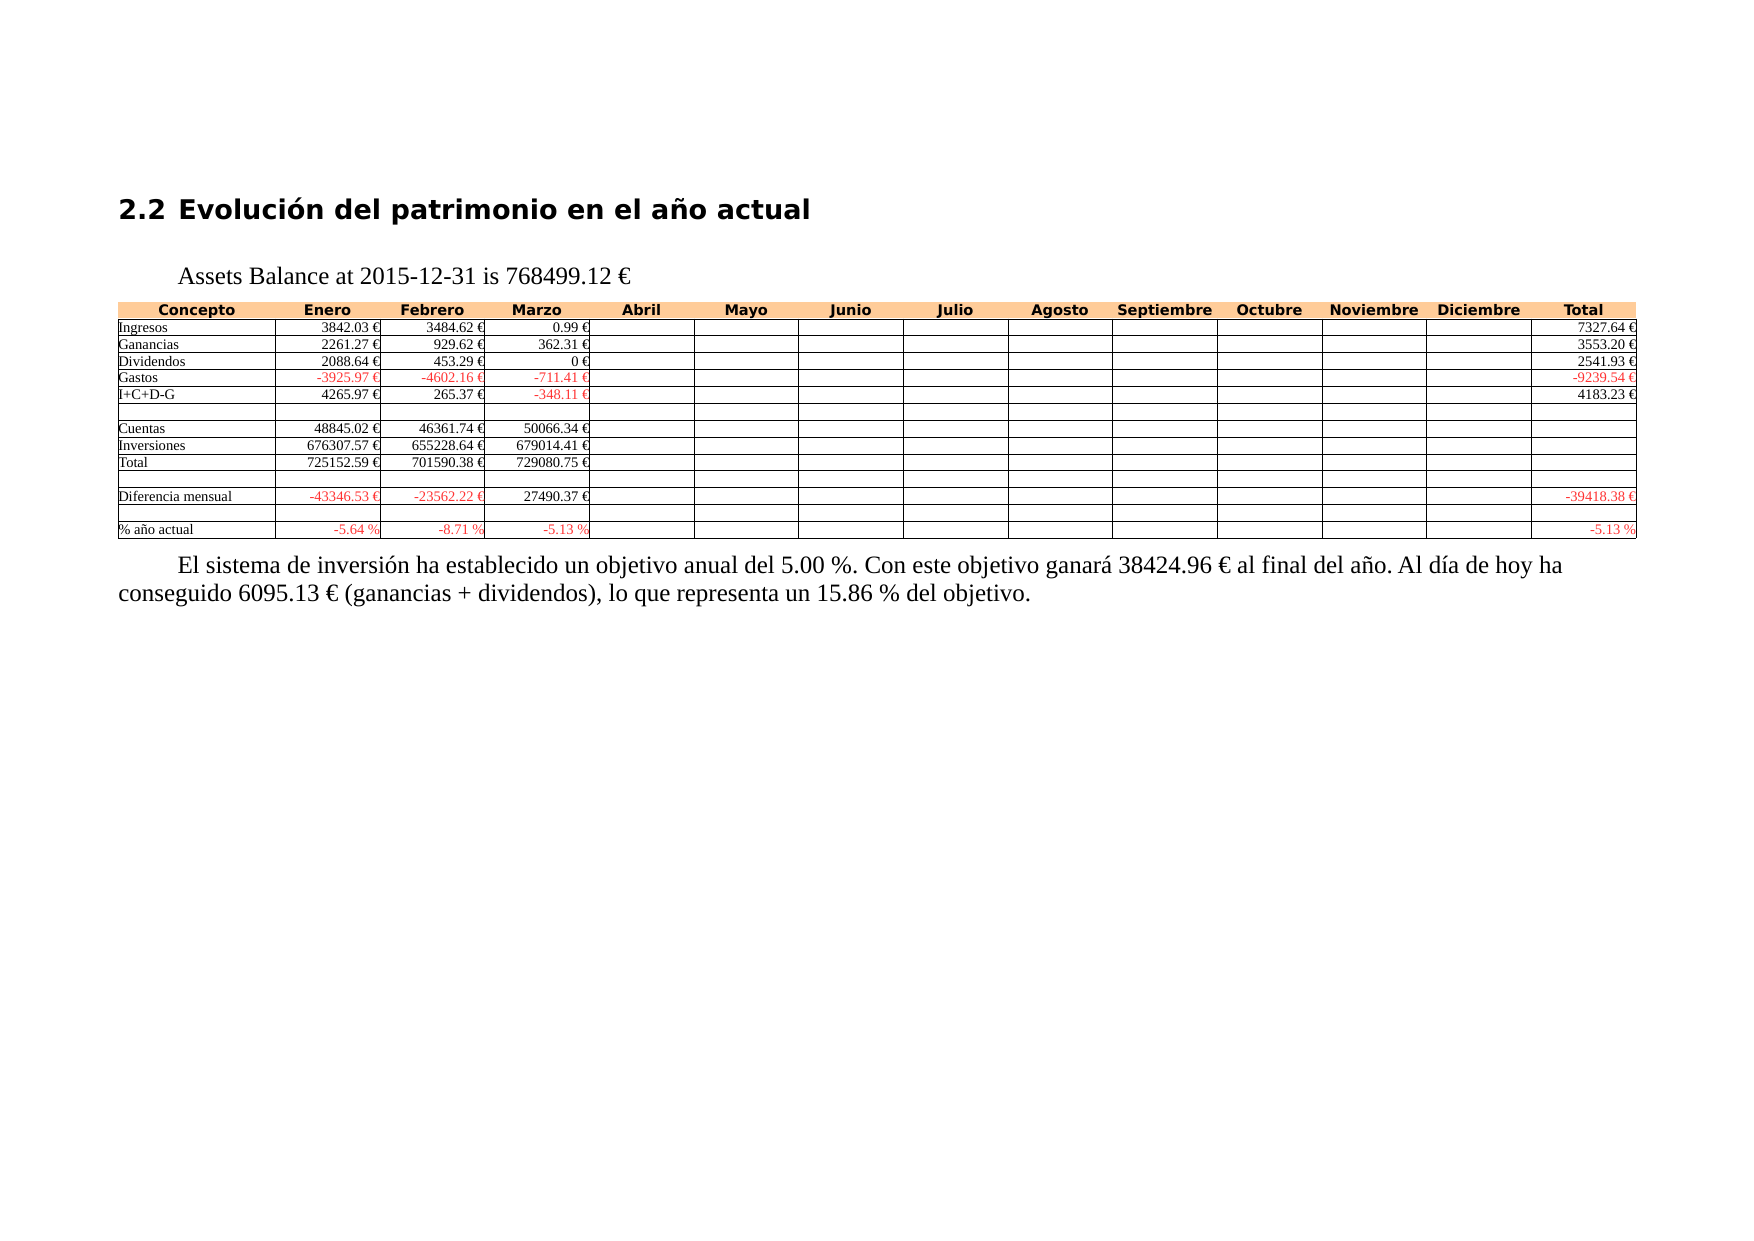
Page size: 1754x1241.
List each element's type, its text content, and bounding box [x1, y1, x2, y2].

table_cell -5.64 % [276, 522, 380, 538]
table_cell [590, 522, 694, 538]
table_cell [1218, 387, 1322, 403]
table_cell [799, 455, 903, 470]
table_cell [1323, 320, 1426, 335]
table_cell [1009, 505, 1112, 521]
table_cell [590, 471, 694, 487]
table_cell [695, 336, 798, 352]
table_cell [695, 522, 798, 538]
table_cell [695, 404, 798, 420]
table_cell [799, 488, 903, 504]
table_cell [1427, 438, 1531, 453]
table_cell 2261.27 € [276, 336, 380, 352]
table_cell [695, 505, 798, 521]
text El sistema de inversión ha establecido un objetivo anual del 5.00 %. Con este objetivo ganará 38424.96 € al final del año. Al día de hoy ha conseguido 6095.13 € (ganancias + dividendos), lo que representa un 15.86 % del objetivo. [118, 550, 1636, 607]
table_cell [1427, 471, 1531, 487]
table_cell [1113, 370, 1217, 386]
table_cell [1113, 455, 1217, 470]
table_cell [904, 455, 1008, 470]
table_cell [1113, 471, 1217, 487]
table_cell [904, 353, 1008, 369]
table_cell [485, 404, 589, 420]
text Assets Balance at 2015-12-31 is 768499.12 € [118, 261, 1636, 290]
table_cell [119, 505, 275, 521]
table_cell [485, 471, 589, 487]
table_cell [799, 370, 903, 386]
table_cell [1009, 370, 1112, 386]
table_cell [1323, 471, 1426, 487]
table_cell Inversiones [119, 438, 275, 453]
table_cell [1113, 488, 1217, 504]
table_cell [276, 404, 380, 420]
table_cell 46361.74 € [381, 421, 484, 437]
table_cell -348.11 € [485, 387, 589, 403]
table_cell 729080.75 € [485, 455, 589, 470]
table_cell 4183.23 € [1532, 387, 1636, 403]
table_cell [1218, 505, 1322, 521]
table_cell Diferencia mensual [119, 488, 275, 504]
table_cell [381, 505, 484, 521]
table_cell Gastos [119, 370, 275, 386]
table_cell [1427, 320, 1531, 335]
table_cell 929.62 € [381, 336, 484, 352]
table_cell [695, 370, 798, 386]
table_cell [1218, 522, 1322, 538]
table_cell 453.29 € [381, 353, 484, 369]
table_cell [799, 438, 903, 453]
table_cell [276, 505, 380, 521]
table_cell Ingresos [119, 320, 275, 335]
table_cell 362.31 € [485, 336, 589, 352]
table_cell 676307.57 € [276, 438, 380, 453]
table_cell [1323, 404, 1426, 420]
table_cell [590, 353, 694, 369]
table_cell [904, 370, 1008, 386]
table_cell [904, 404, 1008, 420]
table_cell [904, 438, 1008, 453]
table_cell 3553.20 € [1532, 336, 1636, 352]
table_cell 7327.64 € [1532, 320, 1636, 335]
table_cell [1218, 370, 1322, 386]
table_cell [1218, 320, 1322, 335]
table_cell -3925.97 € [276, 370, 380, 386]
table_cell [1009, 421, 1112, 437]
table_cell [1323, 353, 1426, 369]
table_cell [695, 488, 798, 504]
table_cell [1323, 455, 1426, 470]
table_cell [1323, 387, 1426, 403]
table_cell [904, 471, 1008, 487]
table_cell [381, 471, 484, 487]
table_cell [590, 387, 694, 403]
table_cell [1218, 455, 1322, 470]
table_cell [695, 353, 798, 369]
table_cell 2541.93 € [1532, 353, 1636, 369]
table_cell [1532, 421, 1636, 437]
table_cell [1009, 488, 1112, 504]
table_cell [1427, 505, 1531, 521]
table_cell [276, 471, 380, 487]
table_cell [904, 522, 1008, 538]
table_cell 27490.37 € [485, 488, 589, 504]
table_cell [590, 455, 694, 470]
table_cell [590, 404, 694, 420]
table_cell [1427, 336, 1531, 352]
table_cell 3842.03 € [276, 320, 380, 335]
table_cell [1218, 438, 1322, 453]
table_cell 2088.64 € [276, 353, 380, 369]
table_cell Dividendos [119, 353, 275, 369]
table_cell [1113, 387, 1217, 403]
table_cell [590, 336, 694, 352]
table_cell 0 € [485, 353, 589, 369]
table_cell [904, 320, 1008, 335]
table_cell [904, 336, 1008, 352]
table_cell [381, 404, 484, 420]
table_cell [799, 336, 903, 352]
table_cell [1532, 404, 1636, 420]
table_cell [590, 320, 694, 335]
table_cell [799, 522, 903, 538]
table_cell [1009, 455, 1112, 470]
table_cell [485, 505, 589, 521]
table_cell [695, 438, 798, 453]
table_cell [1218, 404, 1322, 420]
table_cell 50066.34 € [485, 421, 589, 437]
table_cell [1323, 488, 1426, 504]
table_cell [1218, 353, 1322, 369]
table_cell [1009, 522, 1112, 538]
table_cell [119, 404, 275, 420]
table_cell [1009, 320, 1112, 335]
table_cell [1427, 455, 1531, 470]
table_cell [1427, 370, 1531, 386]
table_cell 4265.97 € [276, 387, 380, 403]
table_cell -4602.16 € [381, 370, 484, 386]
table_cell [1009, 387, 1112, 403]
table_cell Total [119, 455, 275, 470]
table_cell 725152.59 € [276, 455, 380, 470]
table_cell [695, 320, 798, 335]
table_cell [695, 471, 798, 487]
table_cell Cuentas [119, 421, 275, 437]
table_cell [1427, 404, 1531, 420]
table_cell 48845.02 € [276, 421, 380, 437]
table_cell [904, 488, 1008, 504]
table_cell [590, 505, 694, 521]
table_cell [119, 471, 275, 487]
table_cell -711.41 € [485, 370, 589, 386]
table_cell [904, 505, 1008, 521]
table_cell [1009, 404, 1112, 420]
table_cell [1532, 471, 1636, 487]
table_cell [1532, 455, 1636, 470]
table_cell [1323, 421, 1426, 437]
table_cell [904, 421, 1008, 437]
table_cell [590, 370, 694, 386]
table_cell % año actual [119, 522, 275, 538]
table_cell [590, 421, 694, 437]
table_cell [1427, 522, 1531, 538]
table_cell I+C+D-G [119, 387, 275, 403]
table_cell [1323, 438, 1426, 453]
table_cell [799, 353, 903, 369]
table_cell 679014.41 € [485, 438, 589, 453]
table_cell [799, 404, 903, 420]
table_cell [1532, 438, 1636, 453]
table_cell [799, 320, 903, 335]
table_cell [695, 455, 798, 470]
table_cell [1427, 488, 1531, 504]
table_cell [1009, 336, 1112, 352]
table_cell [1113, 421, 1217, 437]
table_cell [1218, 488, 1322, 504]
table_cell -5.13 % [1532, 522, 1636, 538]
table_cell [1113, 353, 1217, 369]
table_cell [799, 471, 903, 487]
table_cell [695, 387, 798, 403]
table_cell [1009, 353, 1112, 369]
table_cell -43346.53 € [276, 488, 380, 504]
table_cell [904, 387, 1008, 403]
table_cell 655228.64 € [381, 438, 484, 453]
table_cell -39418.38 € [1532, 488, 1636, 504]
table_cell [1113, 336, 1217, 352]
table_cell [590, 438, 694, 453]
table_cell [799, 421, 903, 437]
table_cell -8.71 % [381, 522, 484, 538]
table_cell 701590.38 € [381, 455, 484, 470]
table_cell 0.99 € [485, 320, 589, 335]
table_cell [1218, 471, 1322, 487]
table_cell Ganancias [119, 336, 275, 352]
table_cell -9239.54 € [1532, 370, 1636, 386]
table_cell [1218, 421, 1322, 437]
table_cell [1113, 522, 1217, 538]
table_cell [799, 387, 903, 403]
table_cell [1113, 320, 1217, 335]
table_cell [695, 421, 798, 437]
table_cell [1427, 353, 1531, 369]
subtitle Evolución del patrimonio en el año actual [118, 194, 1636, 226]
table_cell [1009, 471, 1112, 487]
table_cell [1113, 404, 1217, 420]
table_cell -5.13 % [485, 522, 589, 538]
table_cell [1323, 336, 1426, 352]
table_cell [1218, 336, 1322, 352]
table_cell [590, 488, 694, 504]
table_cell 3484.62 € [381, 320, 484, 335]
table_cell [1323, 505, 1426, 521]
table_cell [1009, 438, 1112, 453]
table_cell [1323, 522, 1426, 538]
table_cell [1113, 438, 1217, 453]
table_cell [1427, 387, 1531, 403]
table_cell [1323, 370, 1426, 386]
table_cell [1113, 505, 1217, 521]
table_cell [1532, 505, 1636, 521]
table_cell [1427, 421, 1531, 437]
table_cell 265.37 € [381, 387, 484, 403]
table_cell [799, 505, 903, 521]
table_cell -23562.22 € [381, 488, 484, 504]
